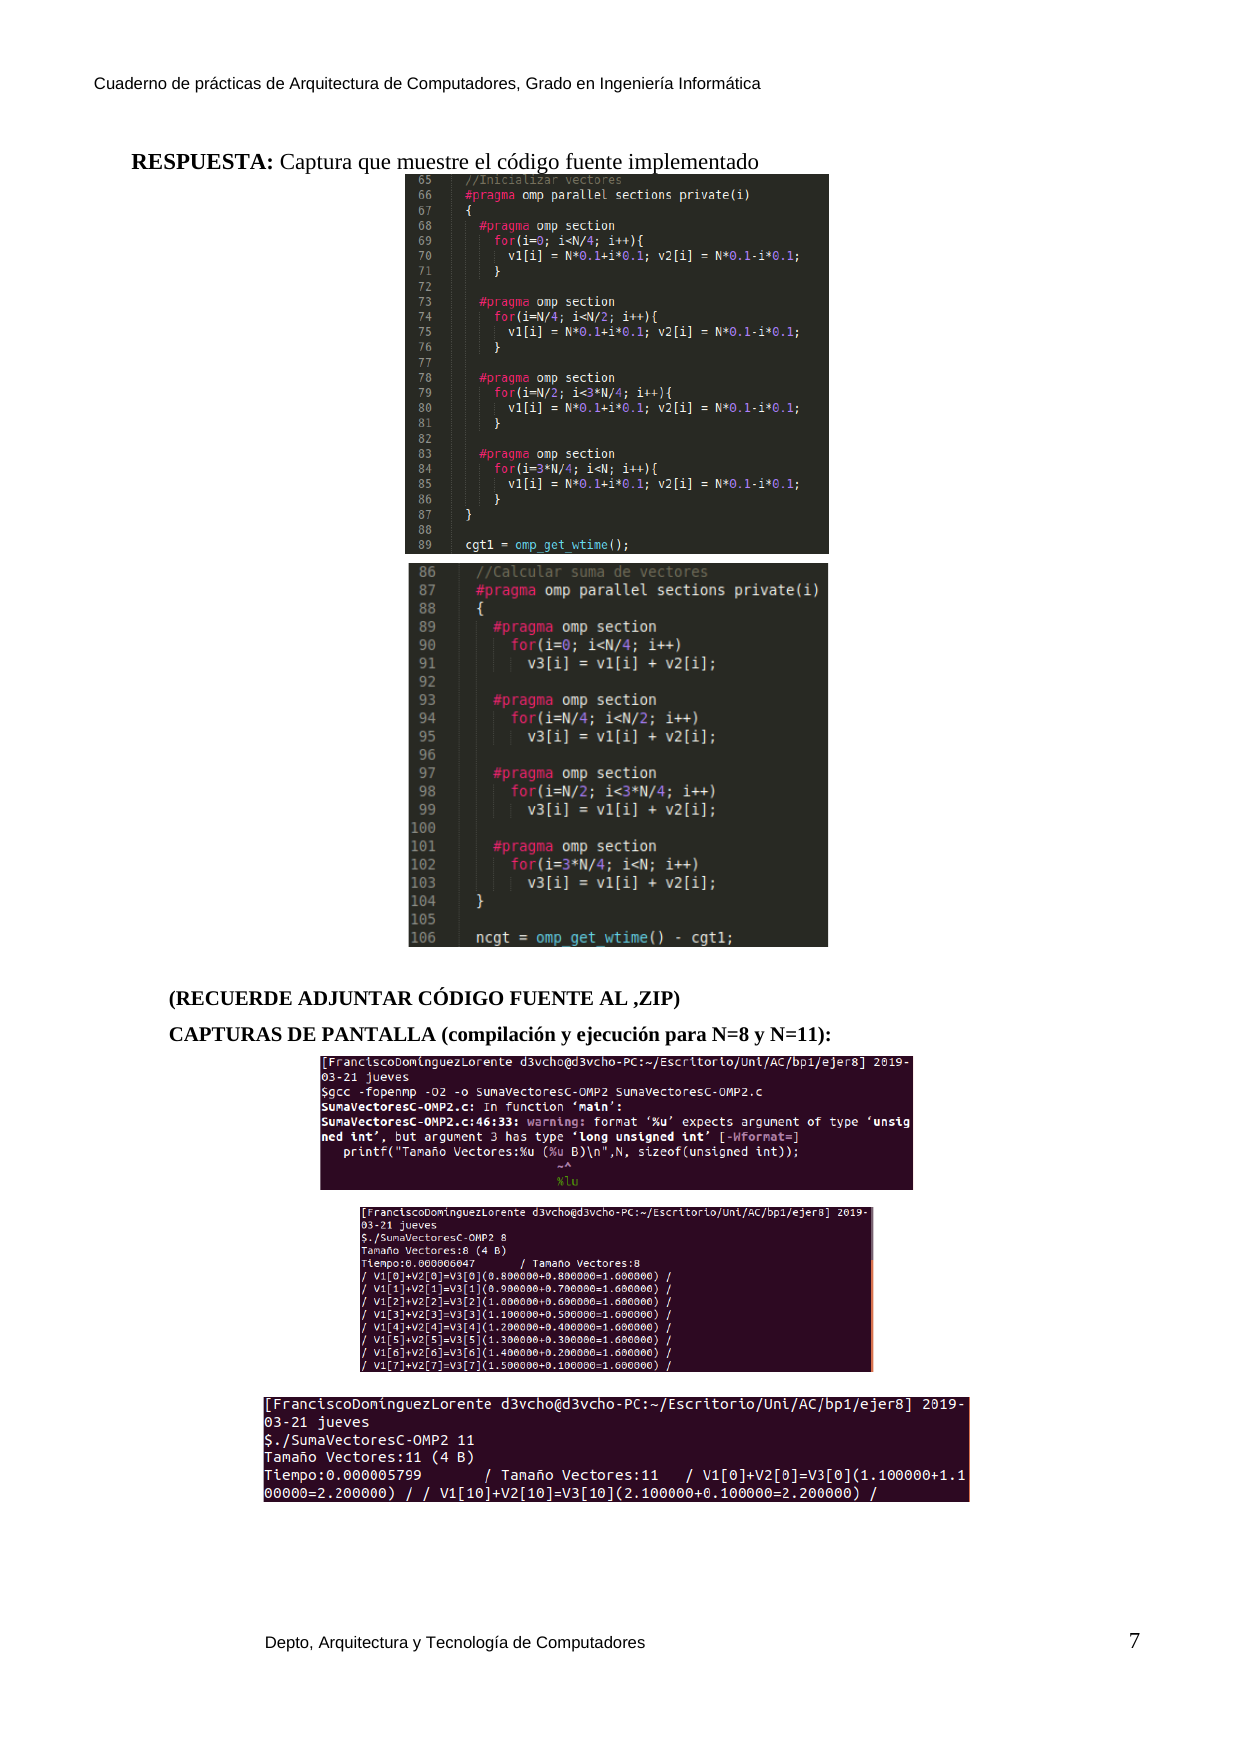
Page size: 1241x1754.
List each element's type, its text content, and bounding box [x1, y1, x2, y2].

text RESPUESTA: Captura que muestre el código fuente implementado [131, 148, 1140, 174]
picture [263, 1397, 970, 1502]
picture [320, 1056, 914, 1190]
picture [360, 1207, 874, 1372]
text (RECUERDE ADJUNTAR CÓDIGO FUENTE AL ,ZIP) [169, 986, 1140, 1010]
picture [405, 174, 829, 554]
picture [408, 563, 829, 947]
text CAPTURAS DE PANTALLA (compilación y ejecución para N=8 y N=11): [169, 1022, 1140, 1046]
